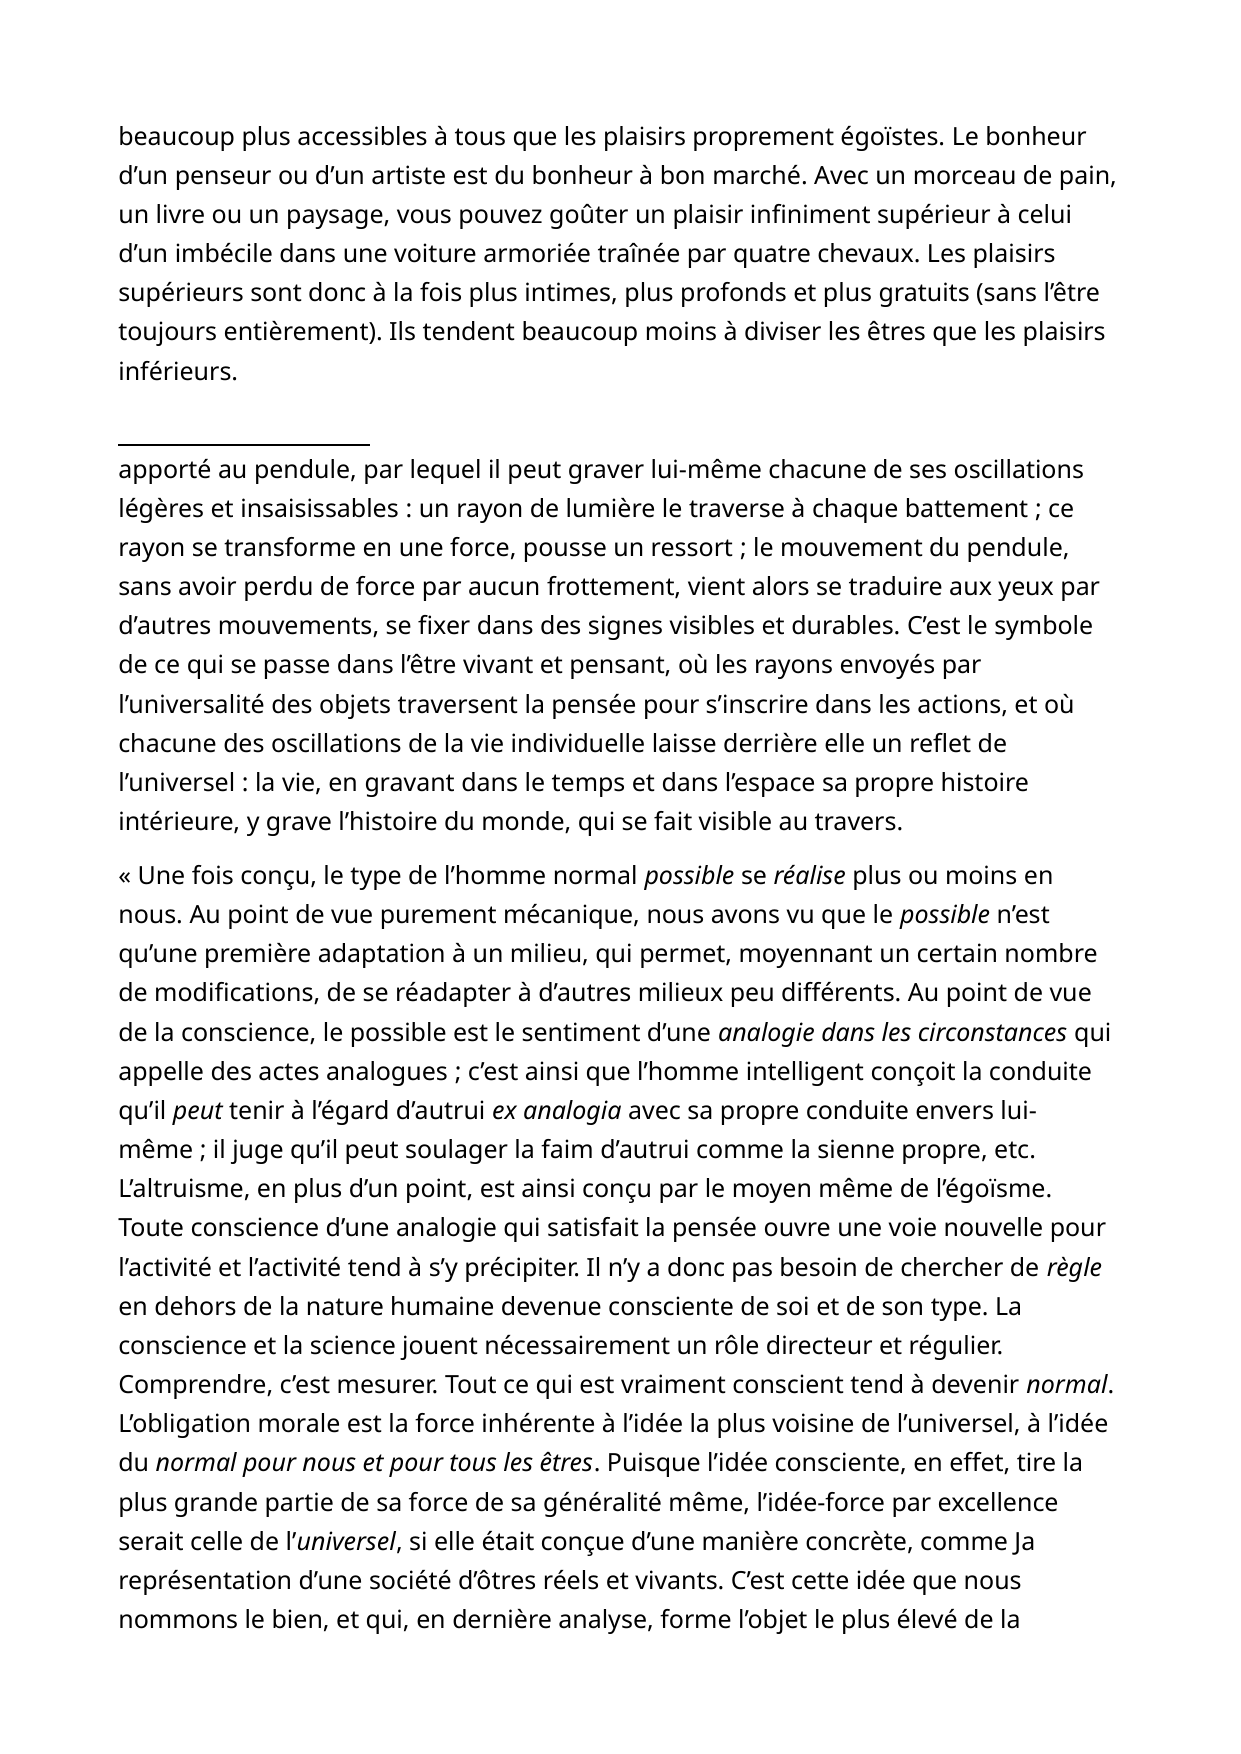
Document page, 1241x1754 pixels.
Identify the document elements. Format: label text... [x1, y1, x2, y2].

text apporté au pendule, par lequel il peut graver lui-même chacune de ses oscillations légères et insaisissables : un rayon de lumière le traverse à chaque battement ; ce rayon se transforme en une force, pousse un ressort ; le mouvement du pendule, sans avoir perdu de force par aucun frottement, vient alors se traduire aux yeux par d’autres mouvements, se fixer dans des signes visibles et durables. C’est le symbole de ce qui se passe dans l’être vivant et pensant, où les rayons envoyés par l’universalité des objets traversent la pensée pour s’inscrire dans les actions, et où chacune des oscillations de la vie individuelle laisse derrière elle un reflet de l’universel : la vie, en gravant dans le temps et dans l’espace sa propre histoire intérieure, y grave l’histoire du monde, qui se fait visible au travers. [118, 451, 1122, 838]
text « Une fois conçu, le type de l’homme normal possible se réalise plus ou moins en nous. Au point de vue purement mécanique, nous avons vu que le possible n’est qu’une première adaptation à un milieu, qui permet, moyennant un certain nombre de modifications, de se réadapter à d’autres milieux peu différents. Au point de vue de la conscience, le possible est le sentiment d’une analogie dans les circonstances qui appelle des actes analogues ; c’est ainsi que l’homme intelligent conçoit la conduite qu’il peut tenir à l’égard d’autrui ex analogia avec sa propre conduite envers lui-même ; il juge qu’il peut soulager la faim d’autrui comme la sienne propre, etc. L’altruisme, en plus d’un point, est ainsi conçu par le moyen même de l’égoïsme. Toute conscience d’une analogie qui satisfait la pensée ouvre une voie nouvelle pour l’activité et l’activité tend à s’y précipiter. Il n’y a donc pas besoin de chercher de règle en dehors de la nature humaine devenue consciente de soi et de son type. La conscience et la science jouent nécessairement un rôle directeur et régulier. Comprendre, c’est mesurer. Tout ce qui est vraiment conscient tend à devenir normal. L’obligation morale est la force inhérente à l’idée la plus voisine de l’universel, à l’idée du normal pour nous et pour tous les êtres. Puisque l’idée consciente, en effet, tire la plus grande partie de sa force de sa généralité même, l’idée-force par excellence serait celle de l’universel, si elle était conçue d’une manière concrète, comme Ja représentation d’une société d’ôtres réels et vivants. C’est cette idée que nous nommons le bien, et qui, en dernière analyse, forme l’objet le plus élevé de la [118, 858, 1122, 1636]
text beaucoup plus accessibles à tous que les plaisirs proprement égoïstes. Le bonheur d’un penseur ou d’un artiste est du bonheur à bon marché. Avec un morceau de pain, un livre ou un paysage, vous pouvez goûter un plaisir infiniment supérieur à celui d’un imbécile dans une voiture armoriée traînée par quatre chevaux. Les plaisirs supérieurs sont donc à la fois plus intimes, plus profonds et plus gratuits (sans l’être toujours entièrement). Ils tendent beaucoup moins à diviser les êtres que les plaisirs inférieurs. [118, 118, 1122, 387]
